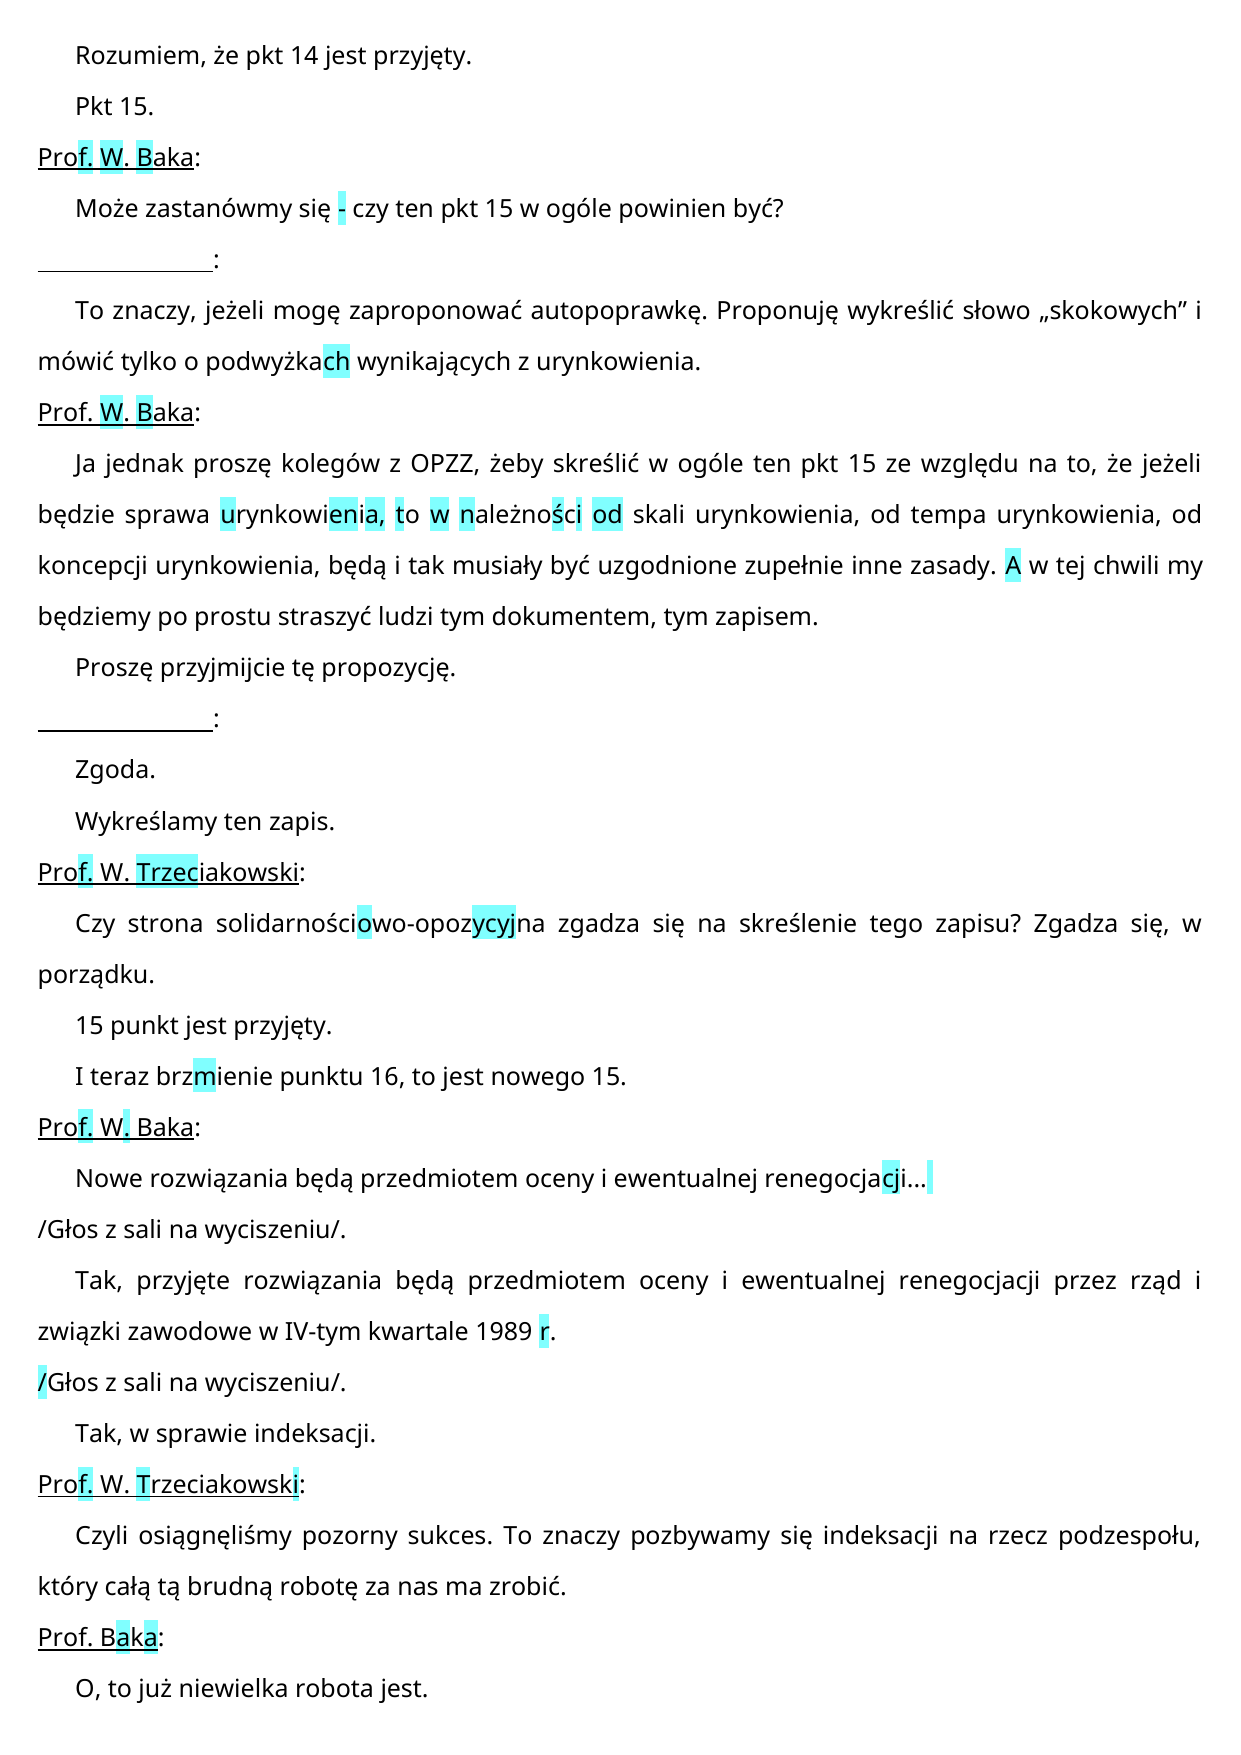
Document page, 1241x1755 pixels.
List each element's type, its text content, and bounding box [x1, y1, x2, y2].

text Może zastanówmy się - czy ten pkt 15 w ogóle powinien być? [37, 191, 1203, 225]
text /Głos z sali na wyciszeniu/. [37, 1211, 1203, 1246]
text : [37, 701, 1203, 735]
text Prof. W. Trzeciakowski: [37, 854, 1203, 888]
text Prof. W. Baka: [37, 1109, 1203, 1143]
text Prof. W. Baka: [37, 395, 1203, 429]
text Pkt 15. [37, 88, 1203, 123]
text To znaczy, jeżeli mogę zaproponować autopoprawkę. Proponuję wykreślić słowo „skokowych” i mówić tylko o podwyżkach wynikających z urynkowienia. [37, 293, 1203, 378]
text Wykreślamy ten zapis. [37, 803, 1203, 837]
text Prof. Baka: [37, 1620, 1203, 1654]
text /Głos z sali na wyciszeniu/. [37, 1364, 1203, 1399]
text Prof. W. Baka: [37, 139, 1203, 174]
text O, to już niewielka robota jest. [37, 1671, 1203, 1705]
text Czyli osiągnęliśmy pozorny sukces. To znaczy pozbywamy się indeksacji na rzecz podzespołu, który całą tą brudną robotę za nas ma zrobić. [37, 1518, 1203, 1603]
text Tak, przyjęte rozwiązania będą przedmiotem oceny i ewentualnej renegocjacji przez rząd i związki zawodowe w IV-tym kwartale 1989 r. [37, 1262, 1203, 1348]
text Prof. W. Trzeciakowski: [37, 1467, 1203, 1501]
text : [37, 242, 1203, 276]
text Proszę przyjmijcie tę propozycję. [37, 650, 1203, 684]
text Nowe rozwiązania będą przedmiotem oceny i ewentualnej renegocjacji... [37, 1160, 1203, 1194]
text Tak, w sprawie indeksacji. [37, 1416, 1203, 1450]
text Czy strona solidarnościowo-opozycyjna zgadza się na skreślenie tego zapisu? Zgadza się, w porządku. [37, 905, 1203, 990]
text Rozumiem, że pkt 14 jest przyjęty. [37, 37, 1203, 72]
text I teraz brzmienie punktu 16, to jest nowego 15. [37, 1058, 1203, 1092]
text Zgoda. [37, 752, 1203, 786]
text Ja jednak proszę kolegów z OPZZ, żeby skreślić w ogóle ten pkt 15 ze względu na to, że jeżeli będzie sprawa urynkowienia, to w należności od skali urynkowienia, od tempa urynkowienia, od koncepcji urynkowienia, będą i tak musiały być uzgodnione zupełnie inne zasady. A w tej chwili my będziemy po prostu straszyć ludzi tym dokumentem, tym zapisem. [37, 446, 1203, 633]
text 15 punkt jest przyjęty. [37, 1007, 1203, 1041]
